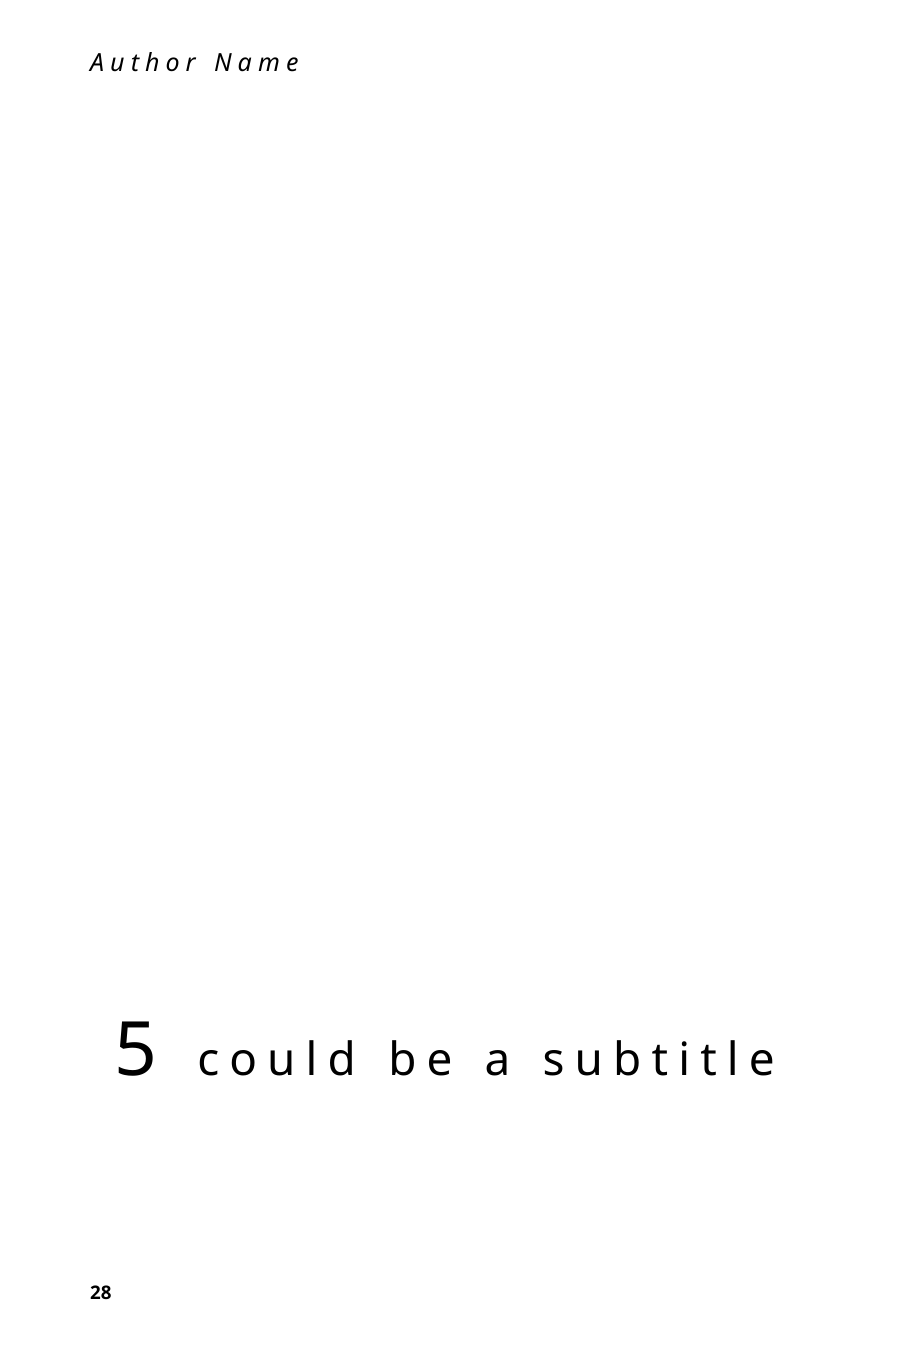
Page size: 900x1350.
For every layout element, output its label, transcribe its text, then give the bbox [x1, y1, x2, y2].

subtitle 5 could be a subtitle [90, 996, 810, 1098]
